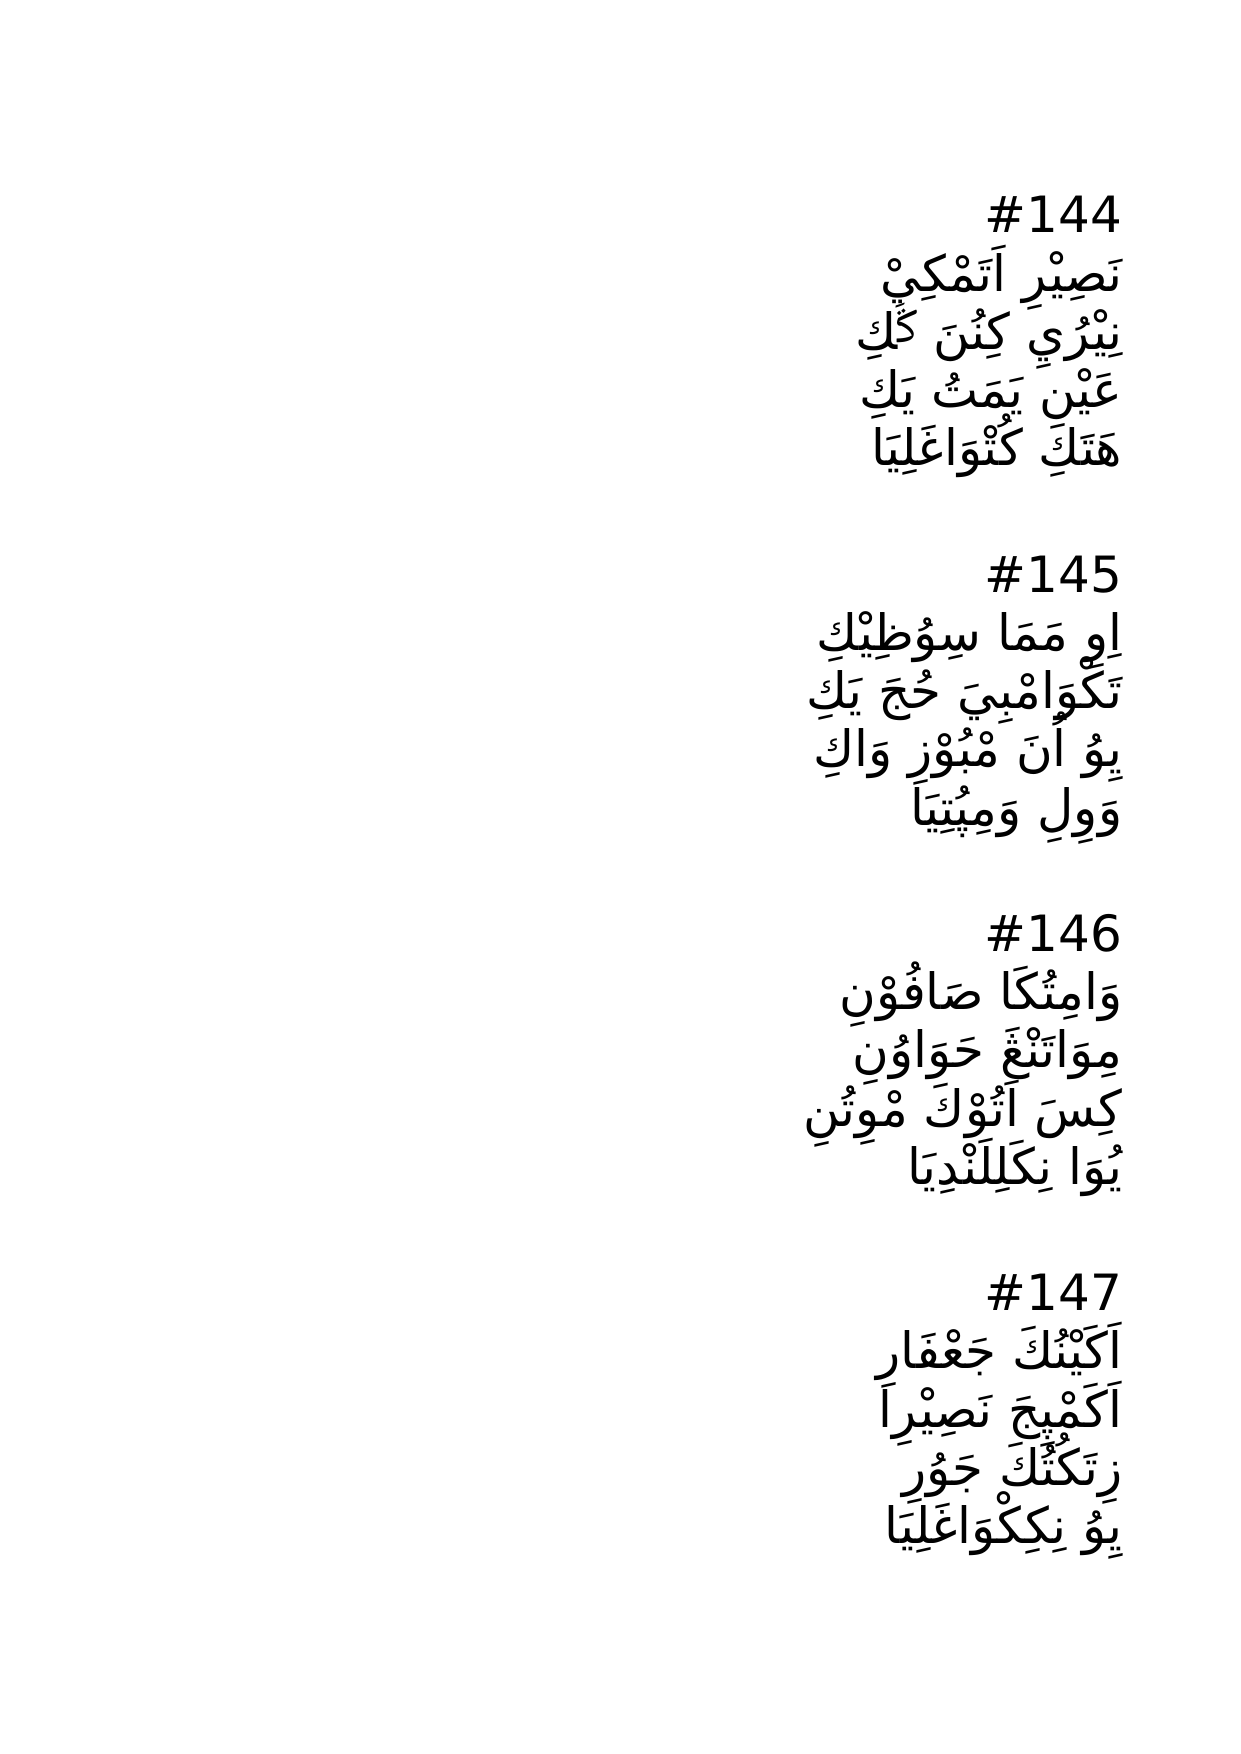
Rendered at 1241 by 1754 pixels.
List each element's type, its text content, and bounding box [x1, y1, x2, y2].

text مِوَاتَنْڠَ حَوَاوُنِ [118, 1021, 1122, 1079]
text اَكَيْنُكَ جَعْفَارِ [118, 1322, 1122, 1381]
text #147 [118, 1264, 1122, 1322]
text نِيْرُيِ كِنُنَ ػَكِ [118, 303, 1122, 361]
text هَتَكِ كُتْوَاغَلِيَا [118, 419, 1122, 477]
text عَيْنِ يَمَتُ يَكِ [118, 361, 1122, 419]
text كِسَ اَتُوْكَ مْوِتُنِ [118, 1079, 1122, 1138]
text يِوُ نِكِكْوَاغَلِيَا [118, 1497, 1122, 1555]
text وَوِلِ وَمِپُتِيَا [118, 778, 1122, 837]
text نَصِيْرِ اَتَمْكِيْ [118, 244, 1122, 303]
text وَامِتُكَا صَافُوْنِ [118, 963, 1122, 1021]
text تَكْوَامْبِيَ حُجَ يَكِ [118, 662, 1122, 720]
text زِتَكُتُكَ جَوُرِ [118, 1439, 1122, 1497]
text #145 [118, 546, 1122, 604]
text يِوُ اُنَ مْبُوْزِ وَاكِ [118, 720, 1122, 778]
text #146 [118, 905, 1122, 963]
text اِوِ مَمَا سِوُظِيْكِ [118, 604, 1122, 662]
text اَكَمْپِجَ نَصِيْرِا [118, 1381, 1122, 1439]
text يُوَا نِكَلِلَنْدِيَا [118, 1138, 1122, 1196]
text #144 [118, 186, 1122, 244]
